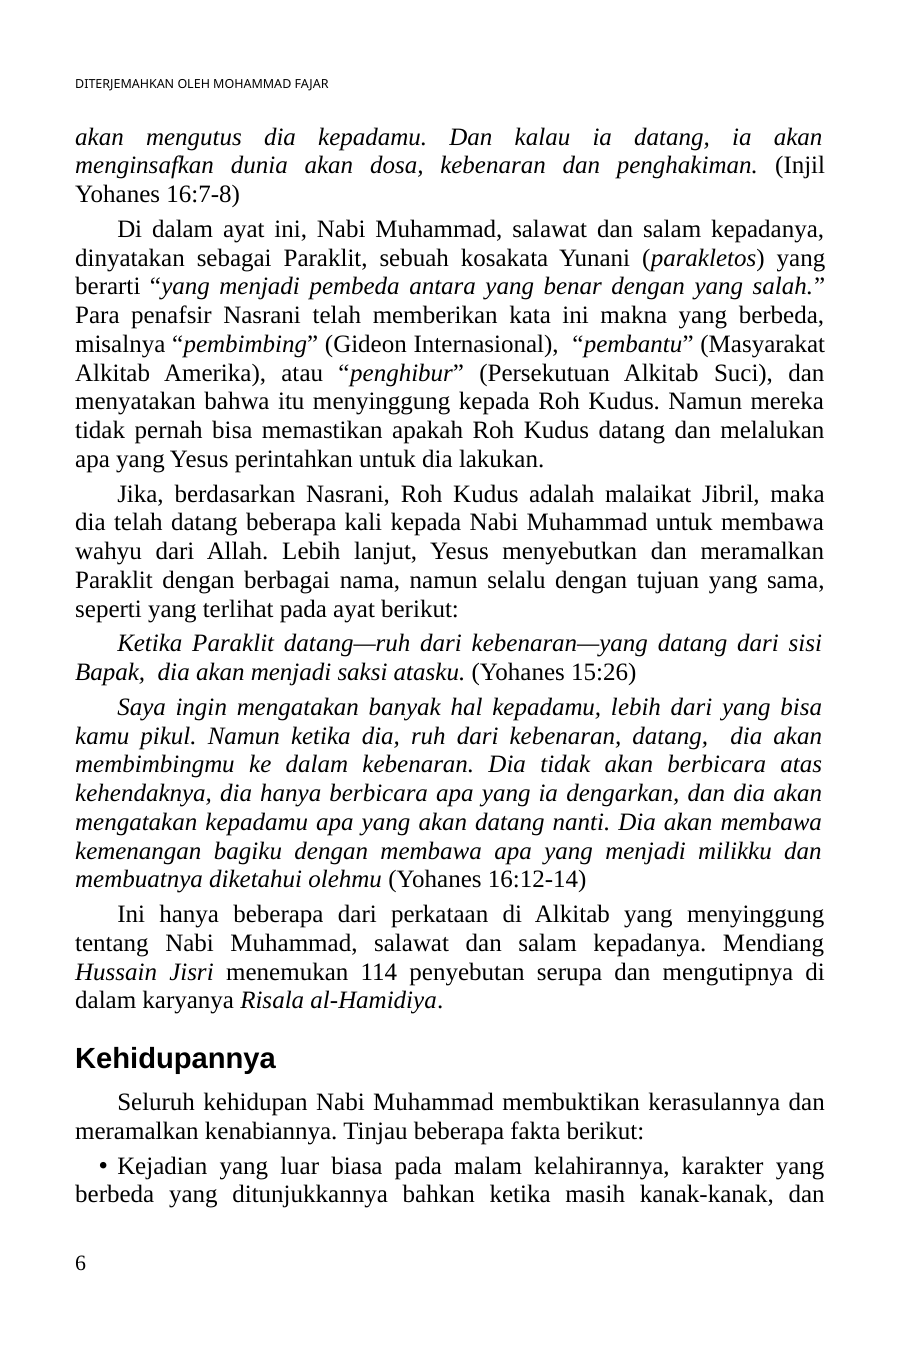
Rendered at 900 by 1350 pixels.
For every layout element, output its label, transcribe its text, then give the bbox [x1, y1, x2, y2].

text Seluruh kehidupan Nabi Muhammad membuktikan kerasulannya dan meramalkan kenabiannya. Tinjau beberapa fakta berikut: [75, 1087, 825, 1145]
text Jika, berdasarkan Nasrani, Roh Kudus adalah malaikat Jibril, maka dia telah datang beberapa kali kepada Nabi Muhammad untuk membawa wahyu dari Allah. Lebih lanjut, Yesus menyebutkan dan meramalkan Paraklit dengan berbagai nama, namun selalu dengan tujuan yang sama, seperti yang terlihat pada ayat berikut: [75, 479, 825, 622]
text Saya ingin mengatakan banyak hal kepadamu, lebih dari yang bisa kamu pikul. Namun ketika dia, ruh dari kebenaran, datang, dia akan membimbingmu ke dalam kebenaran. Dia tidak akan berbicara atas kehendaknya, dia hanya berbicara apa yang ia dengarkan, dan dia akan mengatakan kepadamu apa yang akan datang nanti. Dia akan membawa kemenangan bagiku dengan membawa apa yang menjadi milikku dan membuatnya diketahui olehmu (Yohanes 16:12-14) [75, 692, 825, 893]
list Kejadian yang luar biasa pada malam kelahirannya, karakter yang berbeda yang ditunjukkannya bahkan ketika masih kanak-kanak, dan [75, 1151, 825, 1208]
text Ini hanya beberapa dari perkataan di Alkitab yang menyinggung tentang Nabi Muhammad, salawat dan salam kepadanya. Mendiang Hussain Jisri menemukan 114 penyebutan serupa dan mengutipnya di dalam karyanya Risala al-Hamidiya. [75, 899, 825, 1014]
text Di dalam ayat ini, Nabi Muhammad, salawat dan salam kepadanya, dinyatakan sebagai Paraklit, sebuah kosakata Yunani (parakletos) yang berarti “yang menjadi pembeda antara yang benar dengan yang salah.” Para penafsir Nasrani telah memberikan kata ini makna yang berbeda, misalnya “pembimbing” (Gideon Internasional), “pembantu” (Masyarakat Alkitab Amerika), atau “penghibur” (Persekutuan Alkitab Suci), dan menyatakan bahwa itu menyinggung kepada Roh Kudus. Namun mereka tidak pernah bisa memastikan apakah Roh Kudus datang dan melalukan apa yang Yesus perintahkan untuk dia lakukan. [75, 214, 825, 473]
subtitle Kehidupannya [75, 1041, 825, 1075]
text akan mengutus dia kepadamu. Dan kalau ia datang, ia akan menginsafkan dunia akan dosa, kebenaran dan penghakiman. (Injil Yohanes 16:7-8) [75, 122, 825, 208]
text Ketika Paraklit datang—ruh dari kebenaran—yang datang dari sisi Bapak, dia akan menjadi saksi atasku. (Yohanes 15:26) [75, 628, 825, 686]
